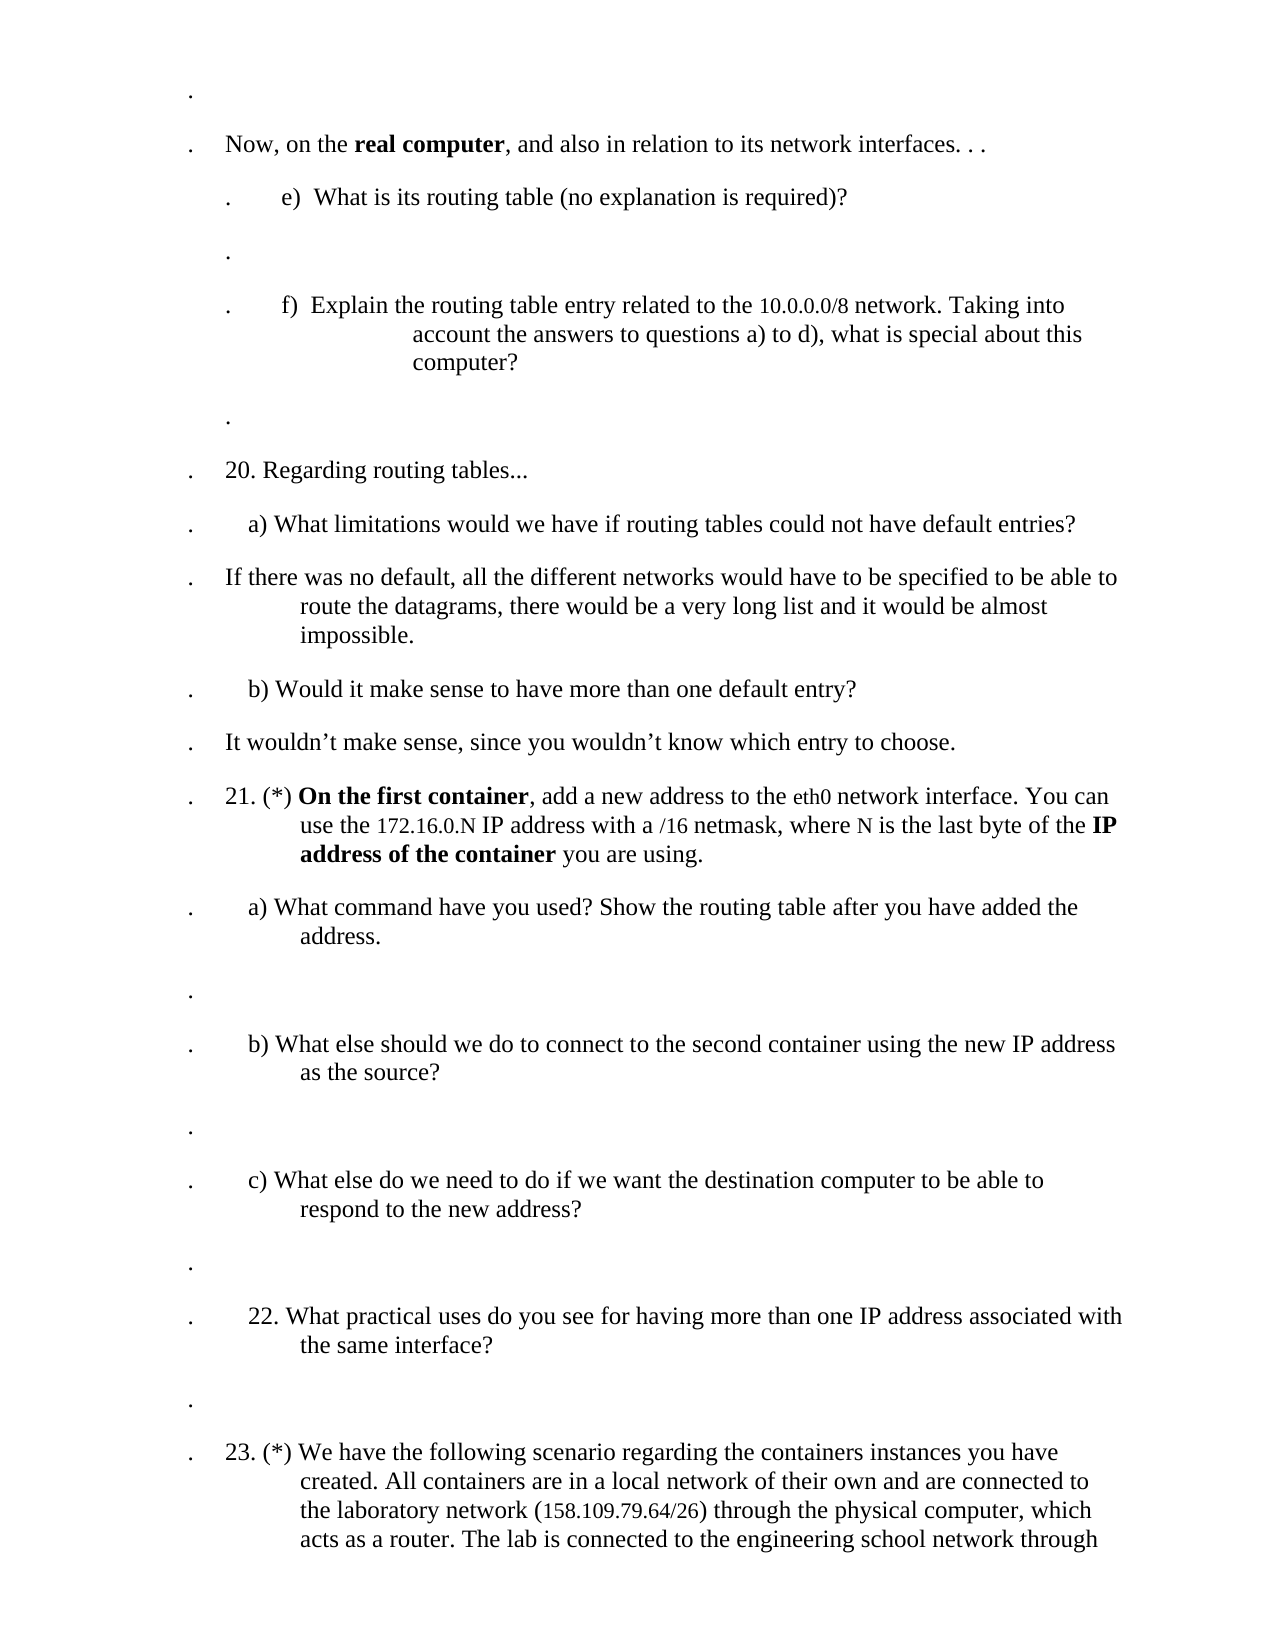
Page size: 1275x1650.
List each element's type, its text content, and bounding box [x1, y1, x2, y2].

list If there was no default, all the different networks would have to be specified to be able to route the datagrams, there would be a very long list and it would be almost impossible. [187, 562, 1125, 649]
list 20. Regarding routing tables... [187, 455, 1125, 484]
list a) What command have you used? Show the routing table after you have added the address. [187, 892, 1125, 950]
list 23. (*) We have the following scenario regarding the containers instances you have created. All containers are in a local network of their own and are connected to the laboratory network (158.109.79.64/26) through the physical computer, which acts as a router. The lab is connected to the engineering school network through [187, 1437, 1125, 1552]
list 21. (*) On the first container, add a new address to the eth0 network interface. You can use the 172.16.0.N IP address with a /16 netmask, where N is the last byte of the IP address of the container you are using. [187, 781, 1125, 867]
list Now, on the real computer, and also in relation to its network interfaces. . . [187, 129, 1125, 157]
list It wouldn’t make sense, since you wouldn’t know which entry to choose. [187, 727, 1125, 756]
list b) What else should we do to connect to the second container using the new IP address as the source? [187, 1029, 1125, 1086]
list c) What else do we need to do if we want the destination computer to be able to respond to the new address? [187, 1165, 1125, 1222]
list b) Would it make sense to have more than one default entry? [187, 674, 1125, 702]
list a) What limitations would we have if routing tables could not have default entries? [187, 509, 1125, 537]
list 22. What practical uses do you see for having more than one IP address associated with the same interface? [187, 1301, 1125, 1359]
list e) What is its routing table (no explanation is required)? [225, 182, 1125, 211]
list f) Explain the routing table entry related to the 10.0.0.0/8 network. Taking into account the answers to questions a) to d), what is special about this computer? [225, 290, 1125, 376]
